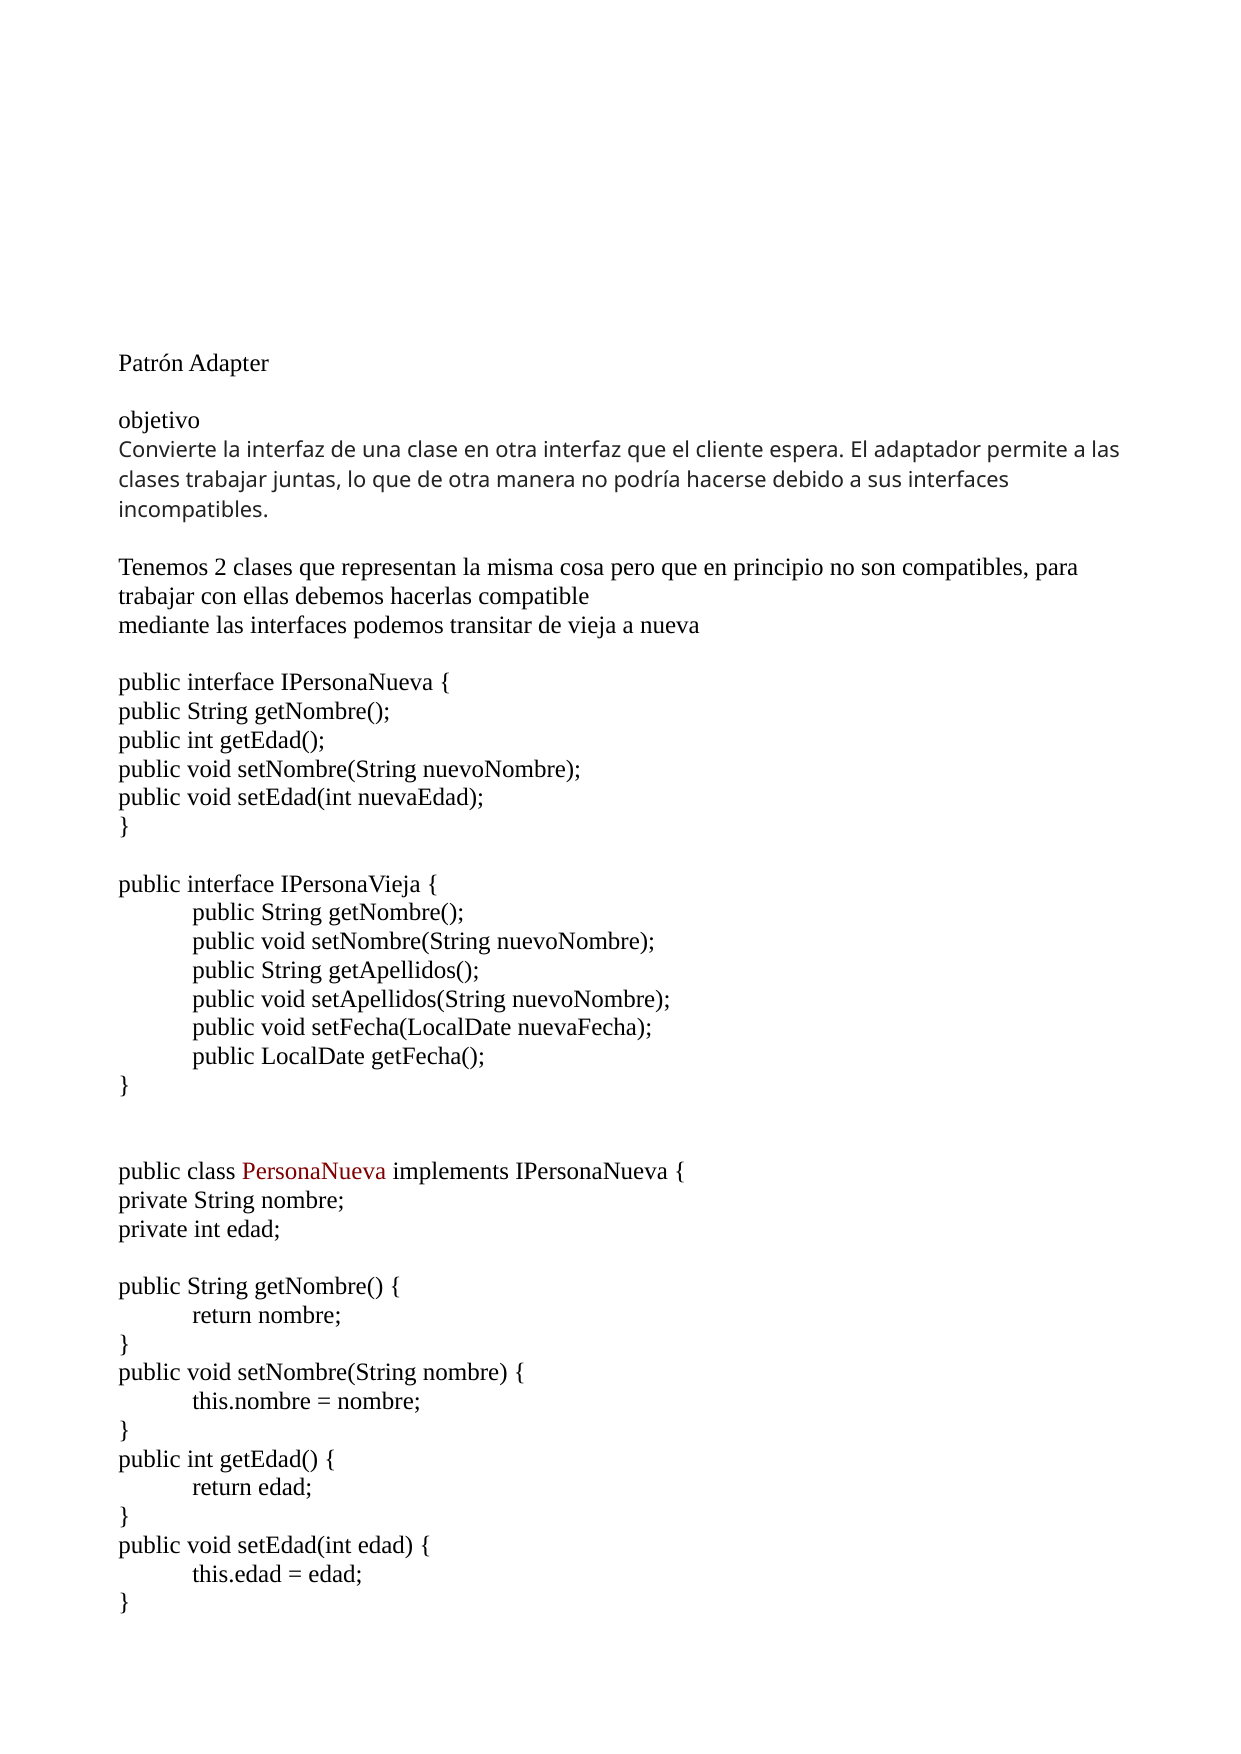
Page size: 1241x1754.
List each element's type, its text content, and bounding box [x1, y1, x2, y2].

text } [118, 1501, 1122, 1530]
text } [118, 811, 1122, 840]
text this.edad = edad; [118, 1559, 1122, 1587]
text public void setNombre(String nuevoNombre); [118, 926, 1122, 955]
text return nombre; [118, 1300, 1122, 1329]
text public int getEdad() { [118, 1444, 1122, 1472]
text } [118, 1329, 1122, 1357]
text private int edad; [118, 1214, 1122, 1242]
text public void setNombre(String nombre) { [118, 1357, 1122, 1386]
text public String getApellidos(); [118, 955, 1122, 984]
text public void setNombre(String nuevoNombre); [118, 754, 1122, 782]
text Patrón Adapter [118, 348, 1122, 377]
text public void setEdad(int edad) { [118, 1530, 1122, 1559]
text public void setEdad(int nuevaEdad); [118, 782, 1122, 811]
text public LocalDate getFecha(); [118, 1041, 1122, 1070]
text public void setFecha(LocalDate nuevaFecha); [118, 1012, 1122, 1041]
text public class PersonaNueva implements IPersonaNueva { [118, 1156, 1122, 1185]
text public void setApellidos(String nuevoNombre); [118, 984, 1122, 1012]
text public int getEdad(); [118, 725, 1122, 754]
text private String nombre; [118, 1185, 1122, 1214]
text public interface IPersonaNueva { [118, 667, 1122, 696]
text return edad; [118, 1472, 1122, 1501]
text mediante las interfaces podemos transitar de vieja a nueva [118, 610, 1122, 639]
text public interface IPersonaVieja { [118, 869, 1122, 897]
text public String getNombre(); [118, 696, 1122, 725]
text public String getNombre(); [118, 897, 1122, 926]
text } [118, 1070, 1122, 1099]
text this.nombre = nombre; [118, 1386, 1122, 1415]
text } [118, 1415, 1122, 1444]
text Tenemos 2 clases que representan la misma cosa pero que en principio no son compatibles, para trabajar con ellas debemos hacerlas compatible [118, 552, 1122, 610]
text Convierte la interfaz de una clase en otra interfaz que el cliente espera. El adaptador permite a las clases trabajar juntas, lo que de otra manera no podría hacerse debido a sus interfaces incompatibles. [118, 434, 1122, 524]
text public String getNombre() { [118, 1271, 1122, 1300]
text objetivo [118, 406, 1122, 434]
text } [118, 1587, 1122, 1616]
